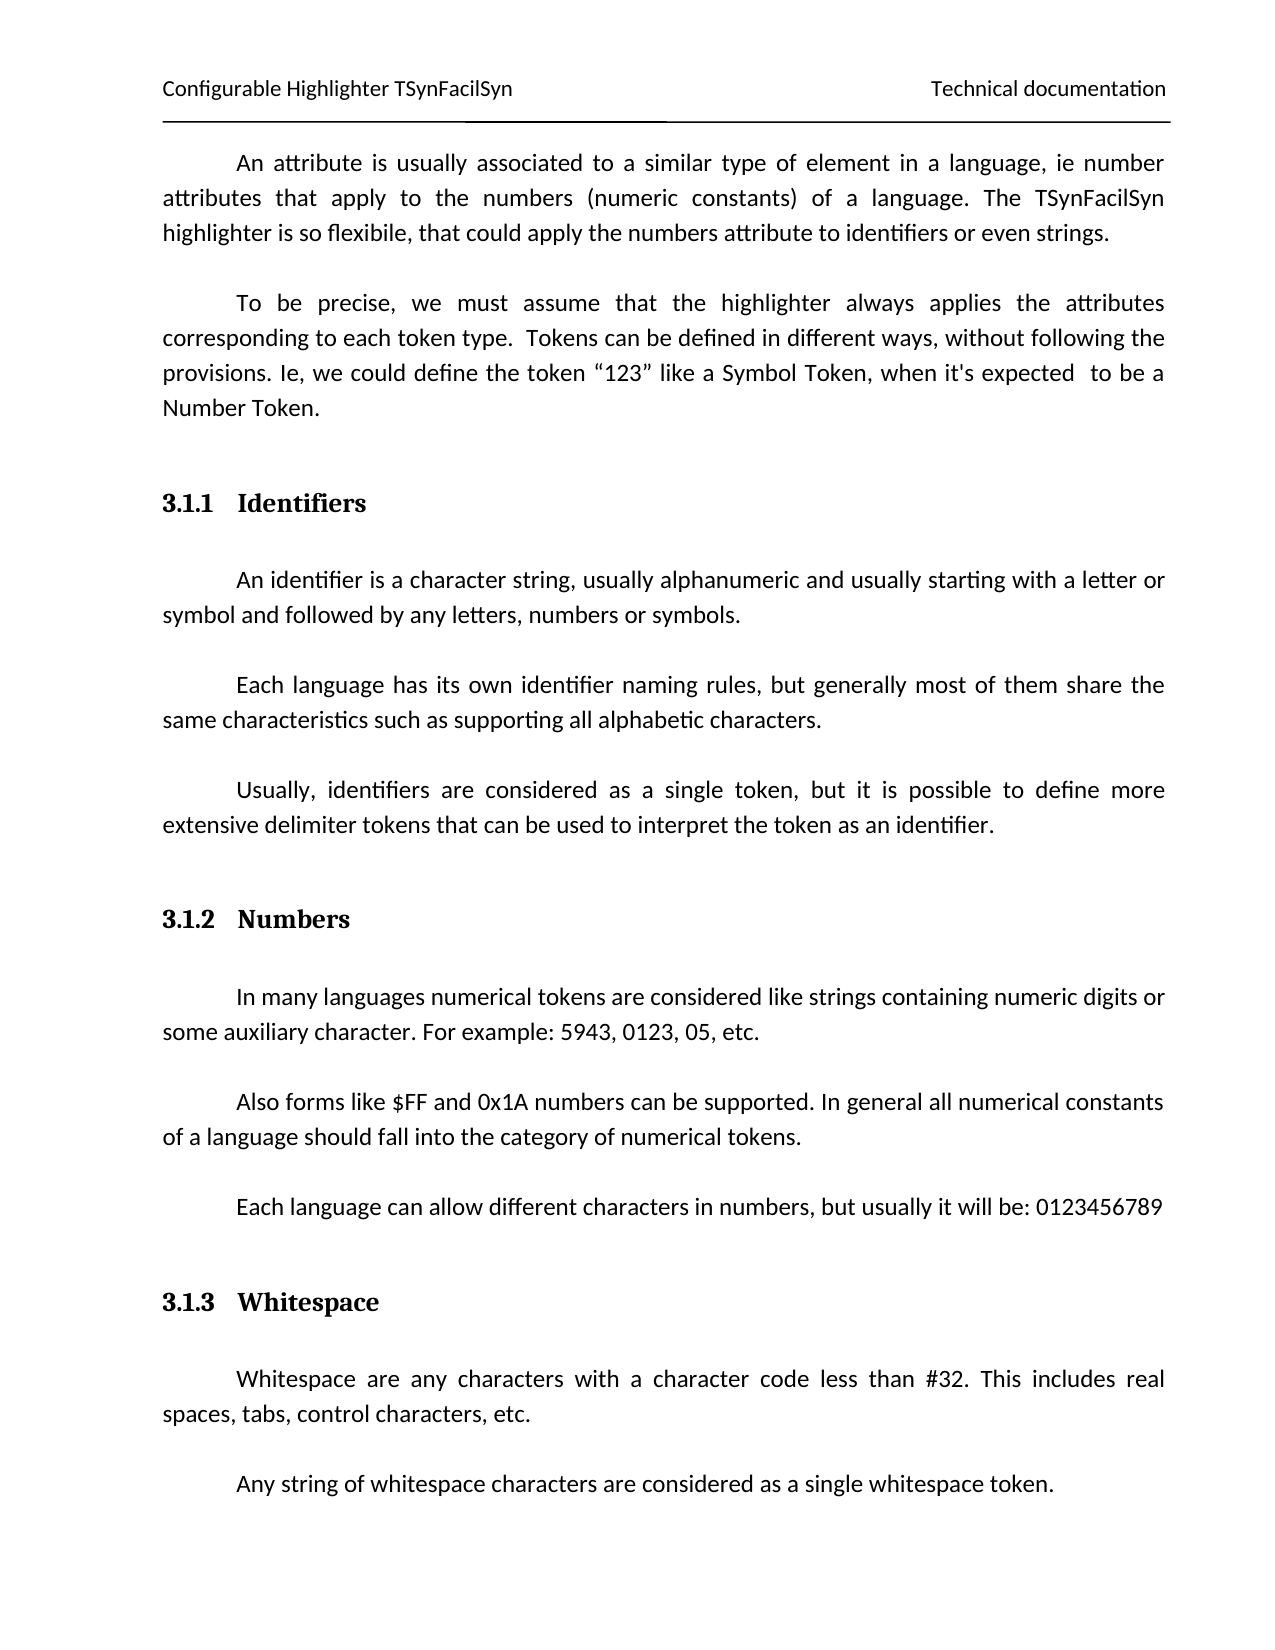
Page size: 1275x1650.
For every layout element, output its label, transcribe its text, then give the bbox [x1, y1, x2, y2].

text An attribute is usually associated to a similar type of element in a language, ie number attributes that apply to the numbers (numeric constants) of a language. The TSynFacilSyn highlighter is so flexibile, that could apply the numbers attribute to identifiers or even strings. [162, 148, 1167, 248]
text Also forms like $FF and 0x1A numbers can be supported. In general all numerical constants of a language should fall into the category of numerical tokens. [162, 1087, 1167, 1152]
text To be precise, we must assume that the highlighter always applies the attributes corresponding to each token type. Tokens can be defined in different ways, without following the provisions. Ie, we could define the token “123” like a Symbol Token, when it's expected to be a Number Token. [162, 288, 1167, 423]
text In many languages numerical tokens are considered like strings containing numeric digits or some auxiliary character. For example: 5943, 0123, 05, etc. [162, 982, 1167, 1047]
subtitle Numbers [162, 904, 1167, 936]
text Each language can allow different characters in numbers, but usually it will be: 0123456789 [162, 1192, 1167, 1222]
subtitle Whitespace [162, 1287, 1167, 1318]
text Any string of whitespace characters are considered as a single whitespace token. [162, 1468, 1167, 1499]
text Whitespace are any characters with a character code less than #32. This includes real spaces, tabs, control characters, etc. [162, 1363, 1167, 1429]
text Each language has its own identifier naming rules, but generally most of them share the same characteristics such as supporting all alphabetic characters. [162, 669, 1167, 735]
text Usually, identifiers are considered as a single token, but it is possible to define more extensive delimiter tokens that can be used to interpret the token as an identifier. [162, 774, 1167, 840]
text An identifier is a character string, usually alphanumeric and usually starting with a letter or symbol and followed by any letters, numbers or symbols. [162, 564, 1167, 630]
subtitle Identifiers [162, 488, 1167, 519]
